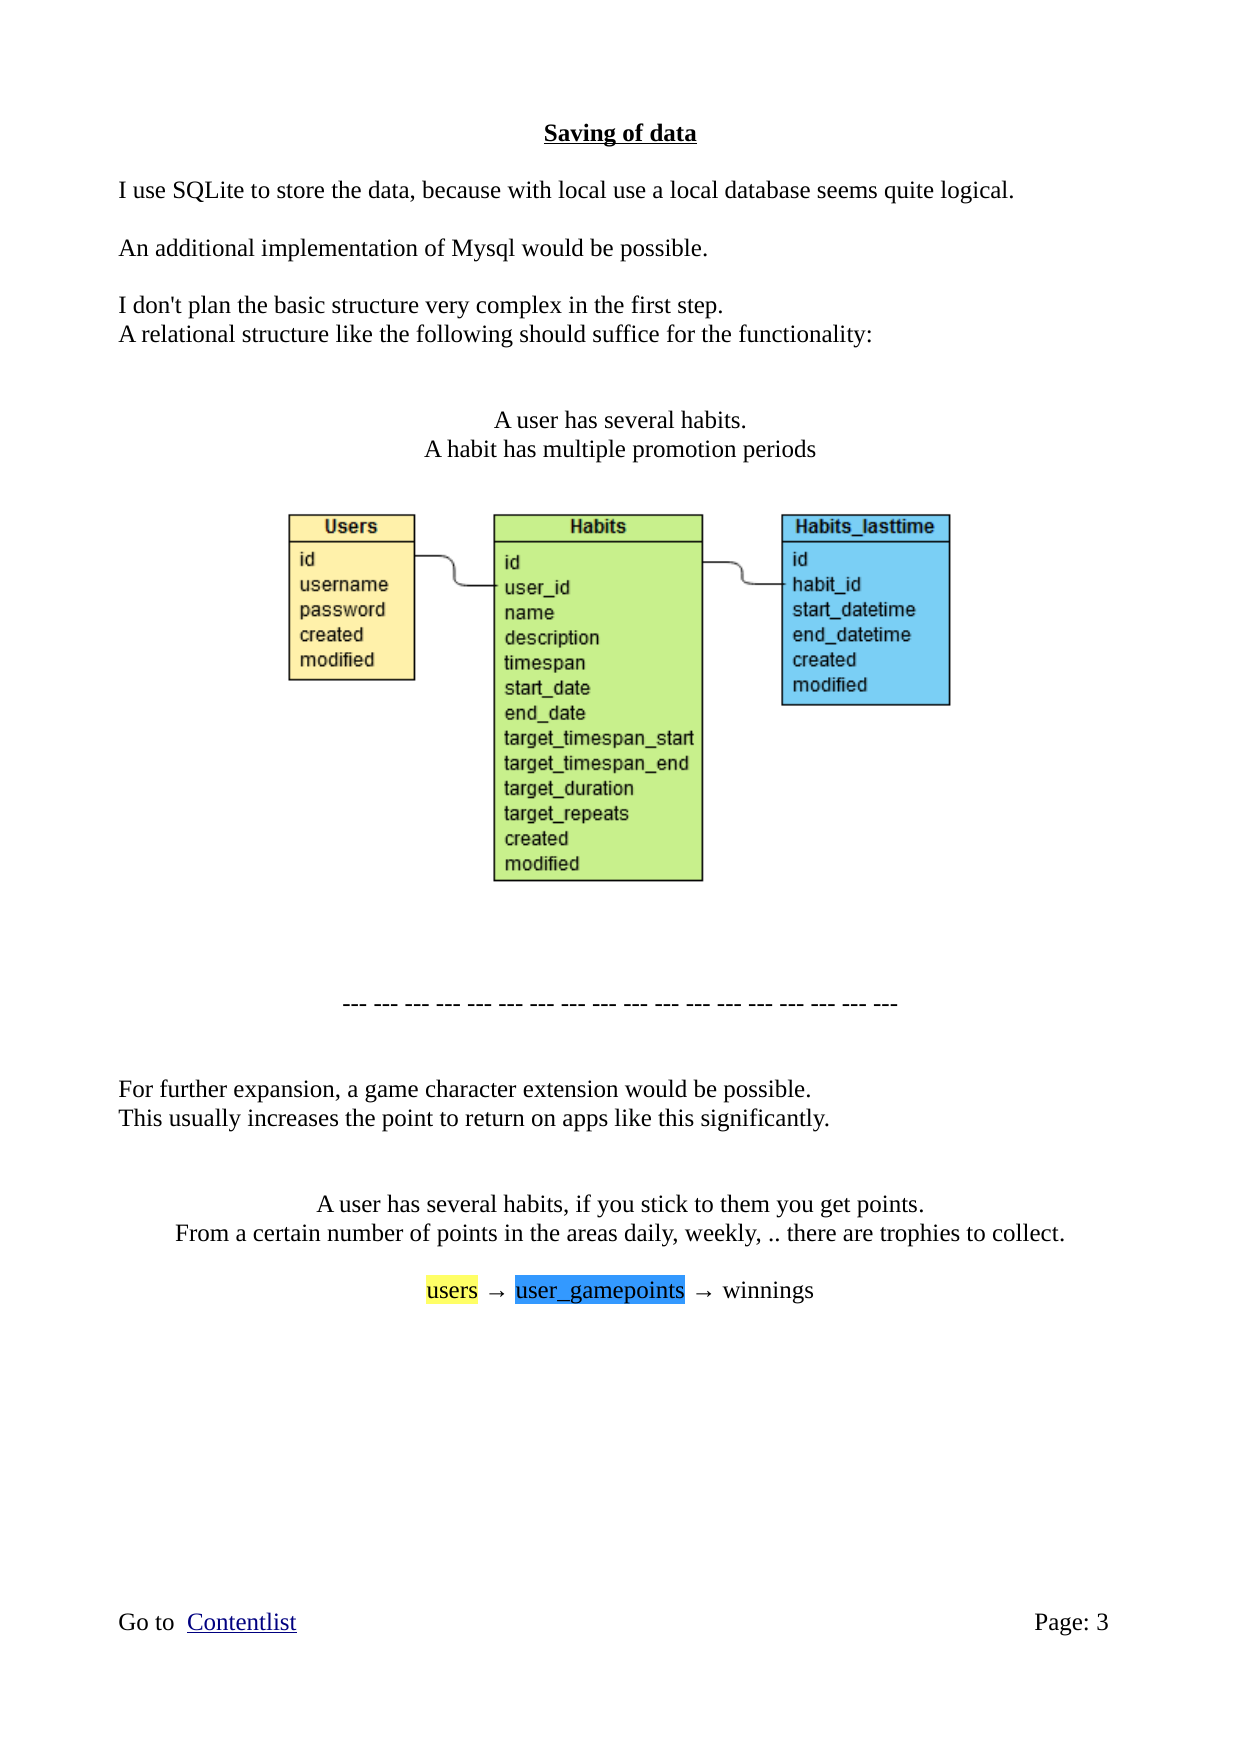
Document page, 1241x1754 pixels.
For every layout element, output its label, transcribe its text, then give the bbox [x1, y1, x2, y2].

text I use SQLite to store the data, because with local use a local database seems quite logical. [118, 176, 1122, 204]
text A user has several habits. A habit has multiple promotion periods [118, 377, 1122, 463]
text For further expansion, a game character extension would be possible. This usually increases the point to return on apps like this significantly. [118, 1074, 1122, 1131]
text I don't plan the basic structure very complex in the first step. [118, 291, 1122, 319]
picture [270, 491, 970, 902]
text users → user_gamepoints → winnings [118, 1275, 1122, 1304]
text A user has several habits, if you stick to them you get points. From a certain number of points in the areas daily, weekly, .. there are trophies to collect. [118, 1160, 1122, 1246]
text --- --- --- --- --- --- --- --- --- --- --- --- --- --- --- --- --- --- [118, 988, 1122, 1016]
text A relational structure like the following should suffice for the functionality: [118, 319, 1122, 348]
text Saving of data [118, 118, 1122, 147]
text An additional implementation of Mysql would be possible. [118, 233, 1122, 262]
